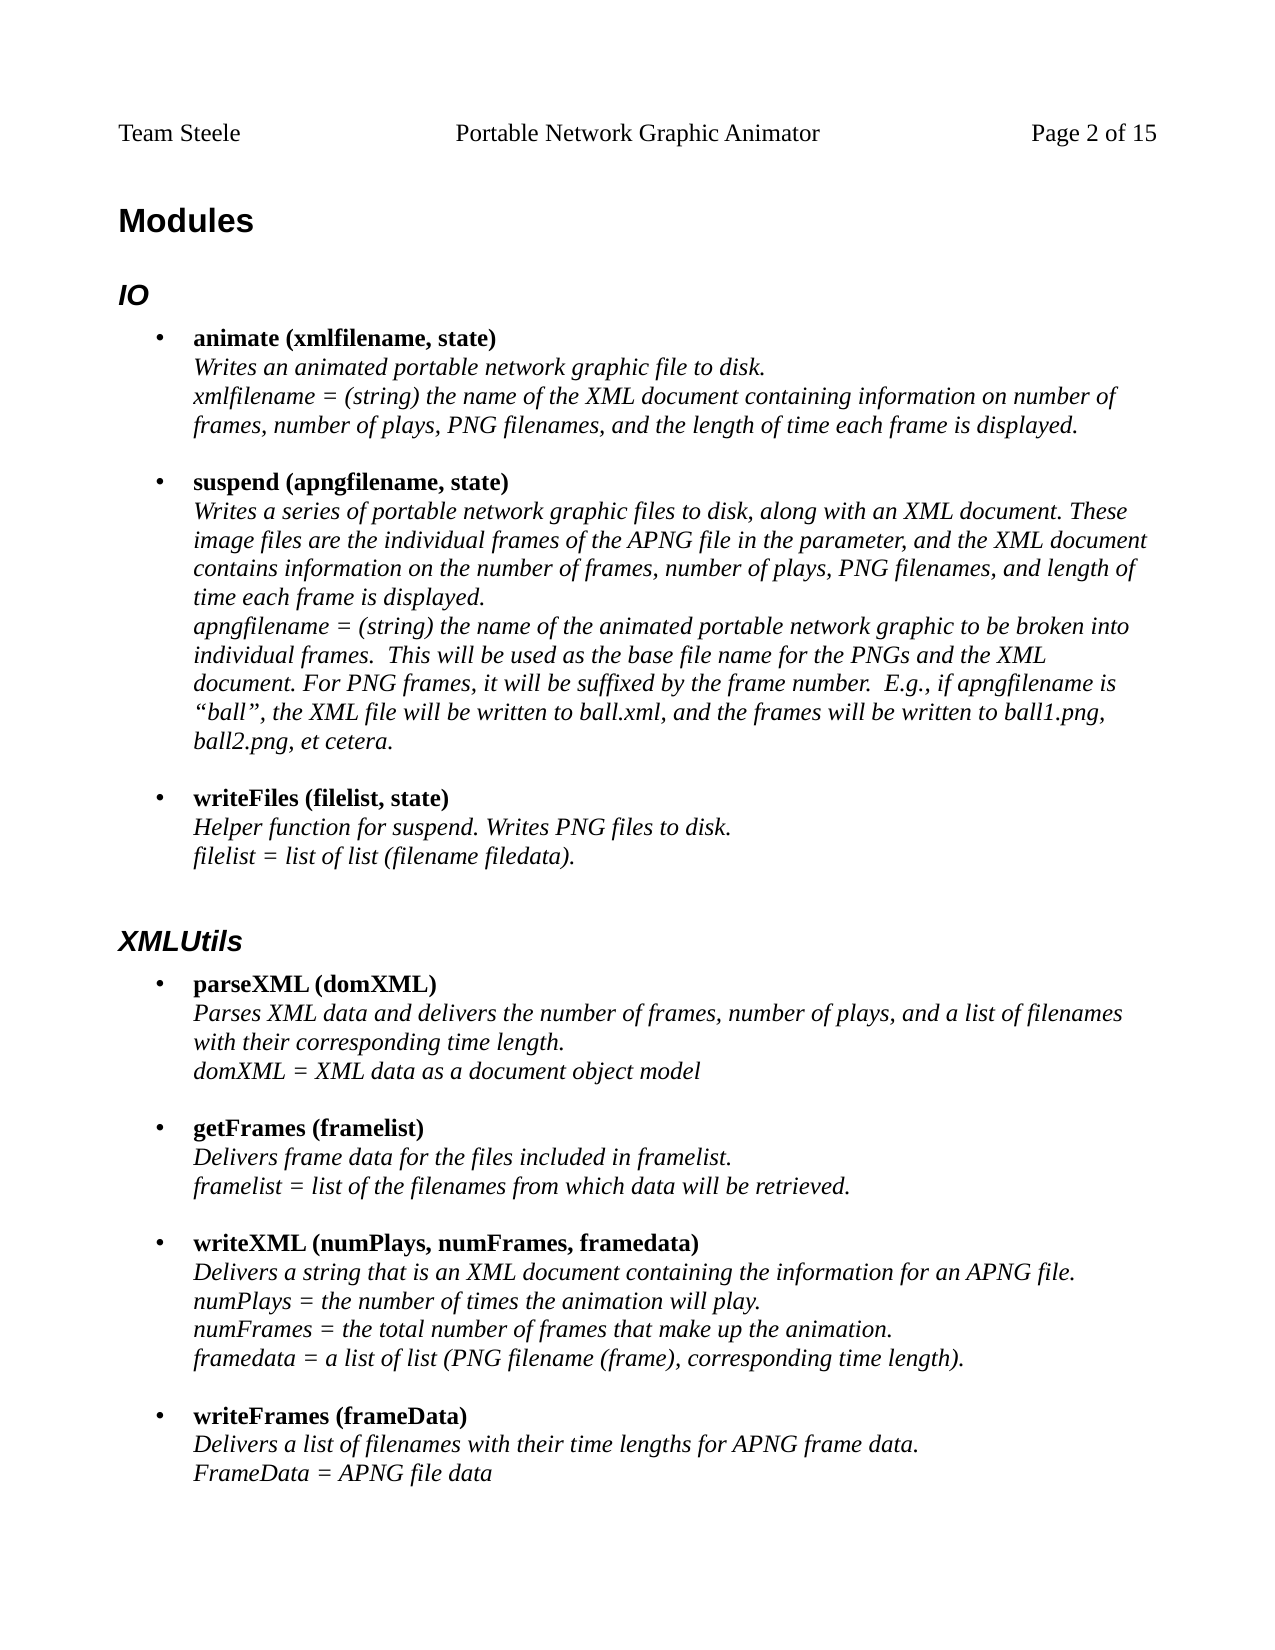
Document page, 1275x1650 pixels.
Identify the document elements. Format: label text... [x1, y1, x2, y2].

list parseXML (domXML) [156, 969, 1157, 998]
list Delivers a string that is an XML document containing the information for an APNG file. [156, 1257, 1157, 1286]
list suspend (apngfilename, state) [156, 467, 1157, 496]
list writeFrames (frameData) [156, 1401, 1157, 1429]
subtitle IO [118, 277, 1157, 311]
list framelist = list of the filenames from which data will be retrieved. [156, 1171, 1157, 1199]
list FrameData = APNG file data [156, 1458, 1157, 1487]
list Delivers frame data for the files included in framelist. [156, 1142, 1157, 1171]
list writeXML (numPlays, numFrames, framedata) [156, 1228, 1157, 1257]
list apngfilename = (string) the name of the animated portable network graphic to be broken into individual frames. This will be used as the base file name for the PNGs and the XML document. For PNG frames, it will be suffixed by the frame number. E.g., if apngfilename is “ball”, the XML file will be written to ball.xml, and the frames will be written to ball1.png, ball2.png, et cetera. [156, 611, 1157, 755]
list filelist = list of list (filename filedata). [156, 841, 1157, 870]
list animate (xmlfilename, state) [156, 323, 1157, 352]
list framedata = a list of list (PNG filename (frame), corresponding time length). [156, 1343, 1157, 1372]
list numPlays = the number of times the animation will play. [156, 1286, 1157, 1314]
subtitle XMLUtils [118, 923, 1157, 957]
list Writes a series of portable network graphic files to disk, along with an XML document. These image files are the individual frames of the APNG file in the parameter, and the XML document contains information on the number of frames, number of plays, PNG filenames, and length of time each frame is displayed. [156, 496, 1157, 611]
list domXML = XML data as a document object model [156, 1056, 1157, 1084]
list Delivers a list of filenames with their time lengths for APNG frame data. [156, 1429, 1157, 1458]
list Helper function for suspend. Writes PNG files to disk. [156, 812, 1157, 841]
list Writes an animated portable network graphic file to disk. [156, 352, 1157, 381]
list getFrames (framelist) [156, 1113, 1157, 1142]
list Parses XML data and delivers the number of frames, number of plays, and a list of filenames with their corresponding time length. [156, 998, 1157, 1056]
list xmlfilename = (string) the name of the XML document containing information on number of frames, number of plays, PNG filenames, and the length of time each frame is displayed. [156, 381, 1157, 438]
list writeFiles (filelist, state) [156, 783, 1157, 812]
subtitle Modules [118, 201, 1157, 240]
list numFrames = the total number of frames that make up the animation. [156, 1314, 1157, 1343]
